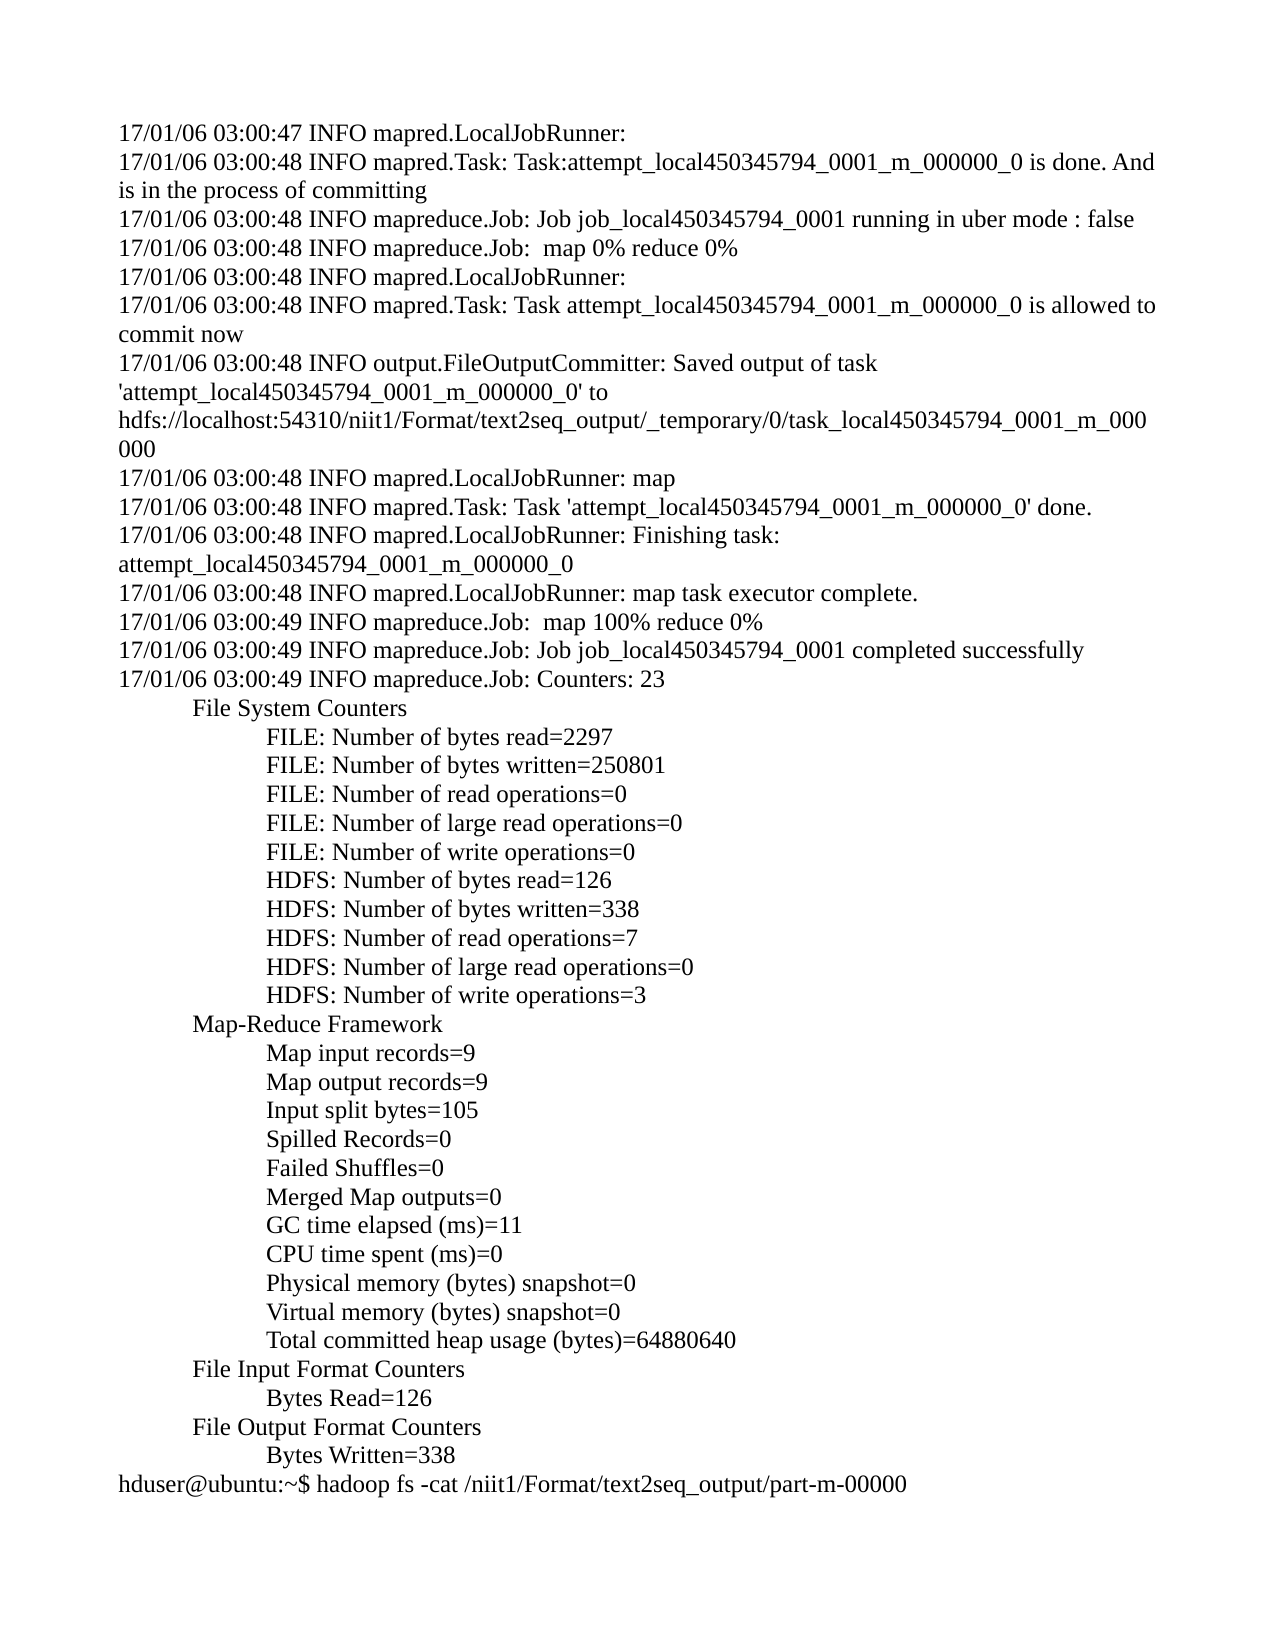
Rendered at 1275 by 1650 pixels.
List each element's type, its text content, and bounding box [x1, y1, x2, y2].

text Map input records=9 [118, 1038, 1157, 1067]
text CPU time spent (ms)=0 [118, 1239, 1157, 1268]
text hduser@ubuntu:~$ hadoop fs -cat /niit1/Format/text2seq_output/part-m-00000 [118, 1469, 1157, 1498]
text Map-Reduce Framework [118, 1009, 1157, 1038]
text HDFS: Number of write operations=3 [118, 981, 1157, 1009]
text 17/01/06 03:00:49 INFO mapreduce.Job: Counters: 23 [118, 664, 1157, 693]
text 17/01/06 03:00:48 INFO mapreduce.Job: Job job_local450345794_0001 running in uber mode : false [118, 204, 1157, 233]
text GC time elapsed (ms)=11 [118, 1211, 1157, 1239]
text 17/01/06 03:00:48 INFO mapred.Task: Task attempt_local450345794_0001_m_000000_0 is allowed to commit now [118, 291, 1157, 348]
text 17/01/06 03:00:48 INFO mapred.LocalJobRunner: map [118, 463, 1157, 492]
text 17/01/06 03:00:49 INFO mapreduce.Job: Job job_local450345794_0001 completed successfully [118, 636, 1157, 664]
text 17/01/06 03:00:48 INFO mapred.LocalJobRunner: map task executor complete. [118, 578, 1157, 607]
text HDFS: Number of read operations=7 [118, 923, 1157, 952]
text Virtual memory (bytes) snapshot=0 [118, 1297, 1157, 1326]
text Spilled Records=0 [118, 1124, 1157, 1153]
text FILE: Number of bytes read=2297 [118, 722, 1157, 751]
text Merged Map outputs=0 [118, 1182, 1157, 1211]
text 17/01/06 03:00:48 INFO mapred.Task: Task:attempt_local450345794_0001_m_000000_0 is done. And is in the process of committing [118, 147, 1157, 204]
text HDFS: Number of bytes written=338 [118, 894, 1157, 923]
text HDFS: Number of bytes read=126 [118, 866, 1157, 894]
text 17/01/06 03:00:48 INFO mapreduce.Job: map 0% reduce 0% [118, 233, 1157, 262]
text Map output records=9 [118, 1067, 1157, 1096]
text FILE: Number of read operations=0 [118, 779, 1157, 808]
text 17/01/06 03:00:48 INFO mapred.Task: Task 'attempt_local450345794_0001_m_000000_0' done. [118, 492, 1157, 521]
text Physical memory (bytes) snapshot=0 [118, 1268, 1157, 1297]
text FILE: Number of write operations=0 [118, 837, 1157, 866]
text 17/01/06 03:00:48 INFO mapred.LocalJobRunner: [118, 262, 1157, 291]
text File Output Format Counters [118, 1412, 1157, 1441]
text 17/01/06 03:00:48 INFO output.FileOutputCommitter: Saved output of task 'attempt_local450345794_0001_m_000000_0' to hdfs://localhost:54310/niit1/Format/text2seq_output/_temporary/0/task_local450345794_0001_m_000000 [118, 348, 1157, 463]
text 17/01/06 03:00:47 INFO mapred.LocalJobRunner: [118, 118, 1157, 147]
text File Input Format Counters [118, 1354, 1157, 1383]
text FILE: Number of bytes written=250801 [118, 751, 1157, 779]
text Bytes Written=338 [118, 1441, 1157, 1469]
text FILE: Number of large read operations=0 [118, 808, 1157, 837]
text Input split bytes=105 [118, 1096, 1157, 1124]
text 17/01/06 03:00:48 INFO mapred.LocalJobRunner: Finishing task: attempt_local450345794_0001_m_000000_0 [118, 521, 1157, 578]
text HDFS: Number of large read operations=0 [118, 952, 1157, 981]
text Bytes Read=126 [118, 1383, 1157, 1412]
text File System Counters [118, 693, 1157, 722]
text 17/01/06 03:00:49 INFO mapreduce.Job: map 100% reduce 0% [118, 607, 1157, 636]
text Total committed heap usage (bytes)=64880640 [118, 1326, 1157, 1354]
text Failed Shuffles=0 [118, 1153, 1157, 1182]
